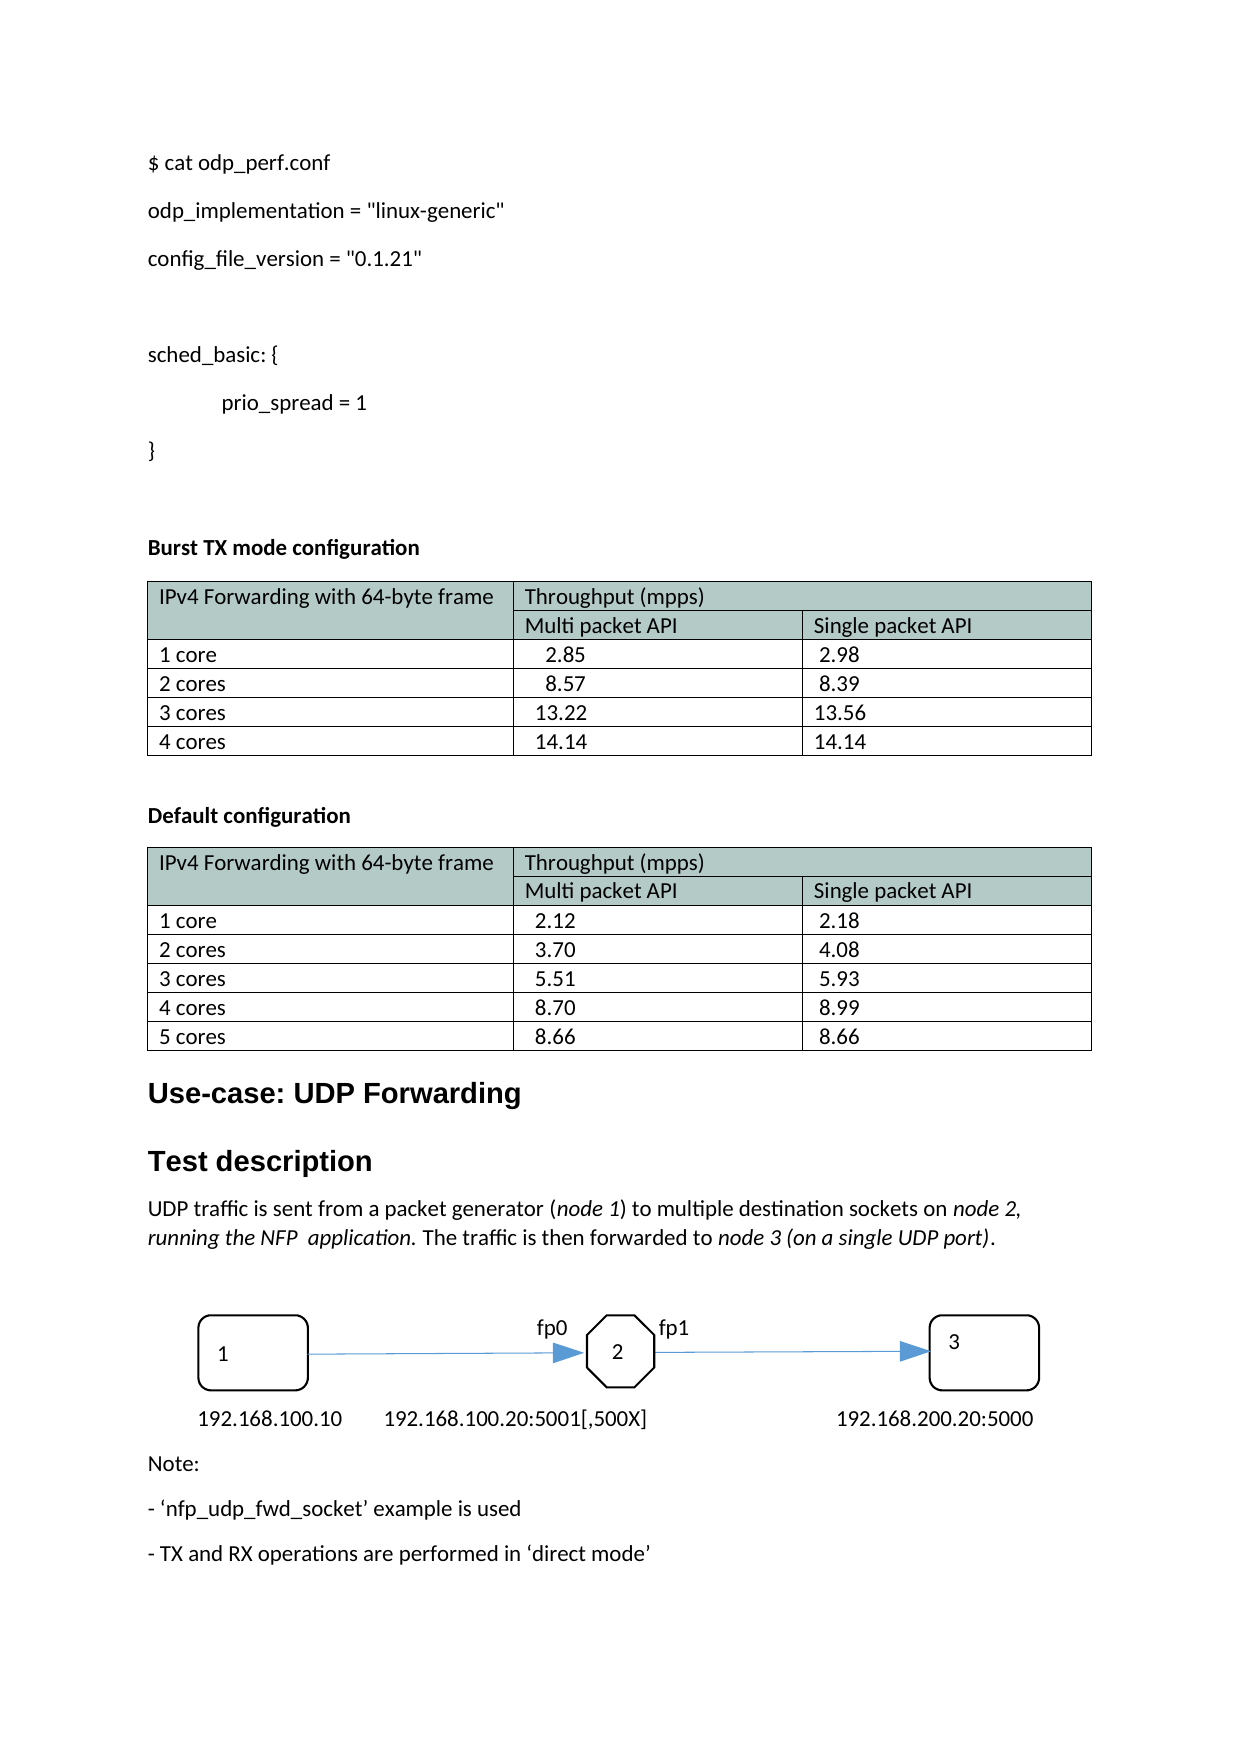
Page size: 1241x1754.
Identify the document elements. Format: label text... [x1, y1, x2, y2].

table_header Throughput (mpps) [514, 582, 1091, 610]
text Burst TX mode configuration [148, 533, 1094, 561]
text - ‘nfp_udp_fwd_socket’ example is used [148, 1494, 1094, 1522]
text config_file_version = "0.1.21" [148, 244, 1094, 272]
text } [148, 436, 1094, 464]
table_cell 5.51 [514, 964, 802, 992]
table_cell 13.56 [803, 698, 1091, 726]
table_cell 2.18 [803, 906, 1091, 934]
table_cell 4.08 [803, 935, 1091, 963]
table_cell 3 cores [148, 964, 513, 992]
table_cell 14.14 [803, 727, 1091, 755]
table_cell 5 cores [148, 1022, 513, 1050]
text prio_spread = 1 [148, 388, 1094, 416]
table_cell 14.14 [514, 727, 802, 755]
table_cell Single packet API [803, 877, 1091, 905]
table_cell Single packet API [803, 611, 1091, 639]
table_cell 3 cores [148, 698, 513, 726]
table_cell 1 core [148, 906, 513, 934]
table_cell 8.99 [803, 993, 1091, 1021]
table_cell Multi packet API [514, 611, 802, 639]
table_cell 2 cores [148, 669, 513, 697]
text 192.168.100.10 192.168.100.20:5001[,500X] 192.168.200.20:5000 [148, 1404, 1094, 1432]
subtitle Use-case: UDP Forwarding [148, 1076, 1094, 1109]
table_cell 2.12 [514, 906, 802, 934]
text odp_implementation = "linux-generic" [148, 196, 1094, 224]
table_cell 8.66 [514, 1022, 802, 1050]
table_cell 1 core [148, 640, 513, 668]
table_header IPv4 Forwarding with 64-byte frame [148, 848, 513, 905]
table_cell Multi packet API [514, 877, 802, 905]
subtitle Test description [148, 1143, 1094, 1177]
table_cell 2 cores [148, 935, 513, 963]
text - TX and RX operations are performed in ‘direct mode’ [148, 1539, 1094, 1567]
text Default configuration [148, 801, 1094, 829]
table_cell 3.70 [514, 935, 802, 963]
table_cell 8.70 [514, 993, 802, 1021]
table_cell 8.39 [803, 669, 1091, 697]
table_cell 8.66 [803, 1022, 1091, 1050]
text UDP traffic is sent from a packet generator (node 1) to multiple destination sockets on node 2, running the NFP application. The traffic is then forwarded to node 3 (on a single UDP port). [148, 1194, 1094, 1251]
text $ cat odp_perf.conf [148, 148, 1094, 176]
table_cell 13.22 [514, 698, 802, 726]
table_cell 2.85 [514, 640, 802, 668]
table_header IPv4 Forwarding with 64-byte frame [148, 582, 513, 639]
text Note: [148, 1449, 1094, 1477]
text sched_basic: { [148, 340, 1094, 368]
table_cell 8.57 [514, 669, 802, 697]
table_cell 4 cores [148, 727, 513, 755]
table_header Throughput (mpps) [514, 848, 1091, 876]
text fp0 fp1 [148, 1313, 1094, 1341]
table_cell 2.98 [803, 640, 1091, 668]
table_cell 4 cores [148, 993, 513, 1021]
table_cell 5.93 [803, 964, 1091, 992]
